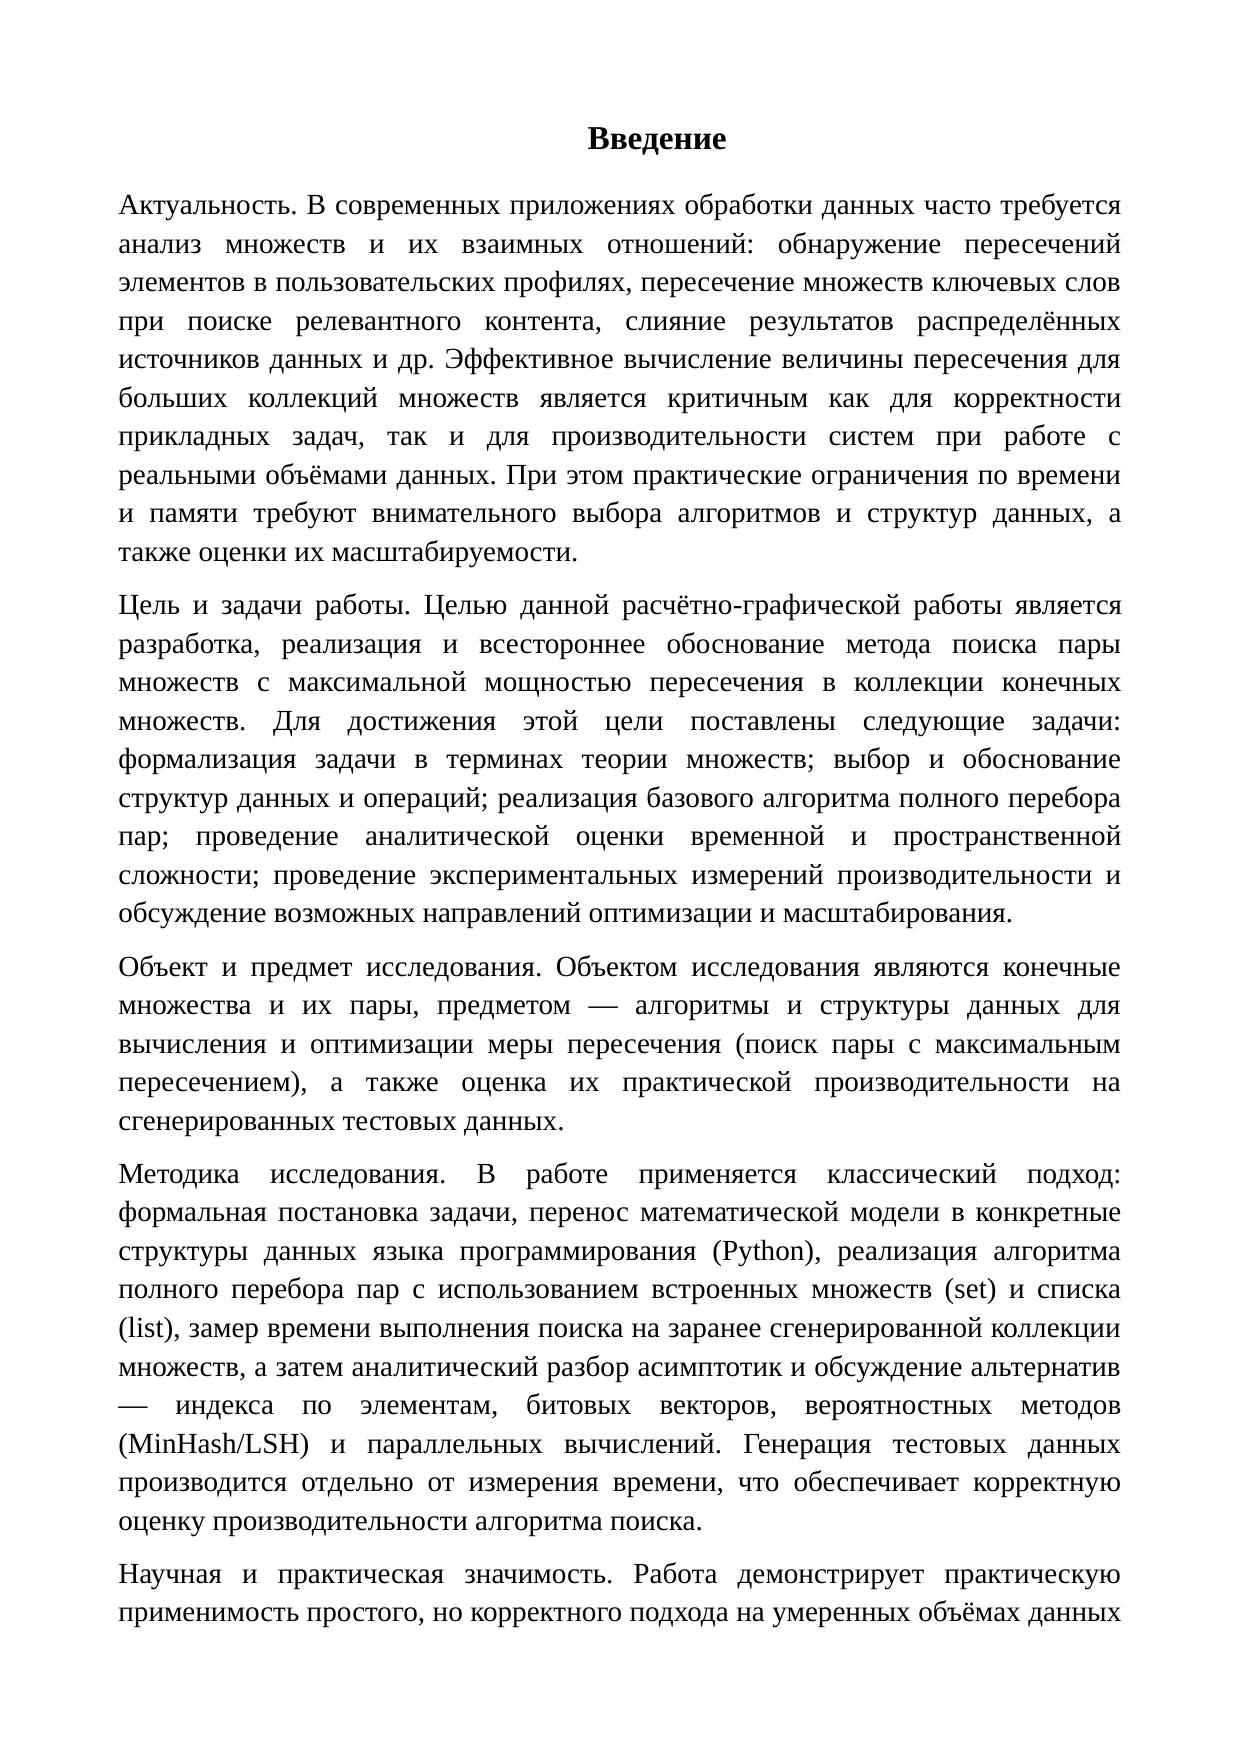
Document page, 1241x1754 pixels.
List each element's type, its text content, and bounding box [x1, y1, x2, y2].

text Научная и практическая значимость. Работа демонстрирует практическую применимость простого, но корректного подхода на умеренных объёмах данных [118, 1556, 1122, 1628]
text Актуальность. В современных приложениях обработки данных часто требуется анализ множеств и их взаимных отношений: обнаружение пересечений элементов в пользовательских профилях, пересечение множеств ключевых слов при поиске релевантного контента, слияние результатов распределённых источников данных и др. Эффективное вычисление величины пересечения для больших коллекций множеств является критичным как для корректности прикладных задач, так и для производительности систем при работе с реальными объёмами данных. При этом практические ограничения по времени и памяти требуют внимательного выбора алгоритмов и структур данных, а также оценки их масштабируемости. [118, 187, 1122, 568]
text Введение [118, 118, 1122, 156]
text Цель и задачи работы. Целью данной расчётно‑графической работы является разработка, реализация и всестороннее обоснование метода поиска пары множеств с максимальной мощностью пересечения в коллекции конечных множеств. Для достижения этой цели поставлены следующие задачи: формализация задачи в терминах теории множеств; выбор и обоснование структур данных и операций; реализация базового алгоритма полного перебора пар; проведение аналитической оценки временной и пространственной сложности; проведение экспериментальных измерений производительности и обсуждение возможных направлений оптимизации и масштабирования. [118, 587, 1122, 929]
text Методика исследования. В работе применяется классический подход: формальная постановка задачи, перенос математической модели в конкретные структуры данных языка программирования (Python), реализация алгоритма полного перебора пар с использованием встроенных множеств (set) и списка (list), замер времени выполнения поиска на заранее сгенерированной коллекции множеств, а затем аналитический разбор асимптотик и обсуждение альтернатив — индекса по элементам, битовых векторов, вероятностных методов (MinHash/LSH) и параллельных вычислений. Генерация тестовых данных производится отдельно от измерения времени, что обеспечивает корректную оценку производительности алгоритма поиска. [118, 1156, 1122, 1536]
text Объект и предмет исследования. Объектом исследования являются конечные множества и их пары, предметом — алгоритмы и структуры данных для вычисления и оптимизации меры пересечения (поиск пары с максимальным пересечением), а также оценка их практической производительности на сгенерированных тестовых данных. [118, 949, 1122, 1136]
